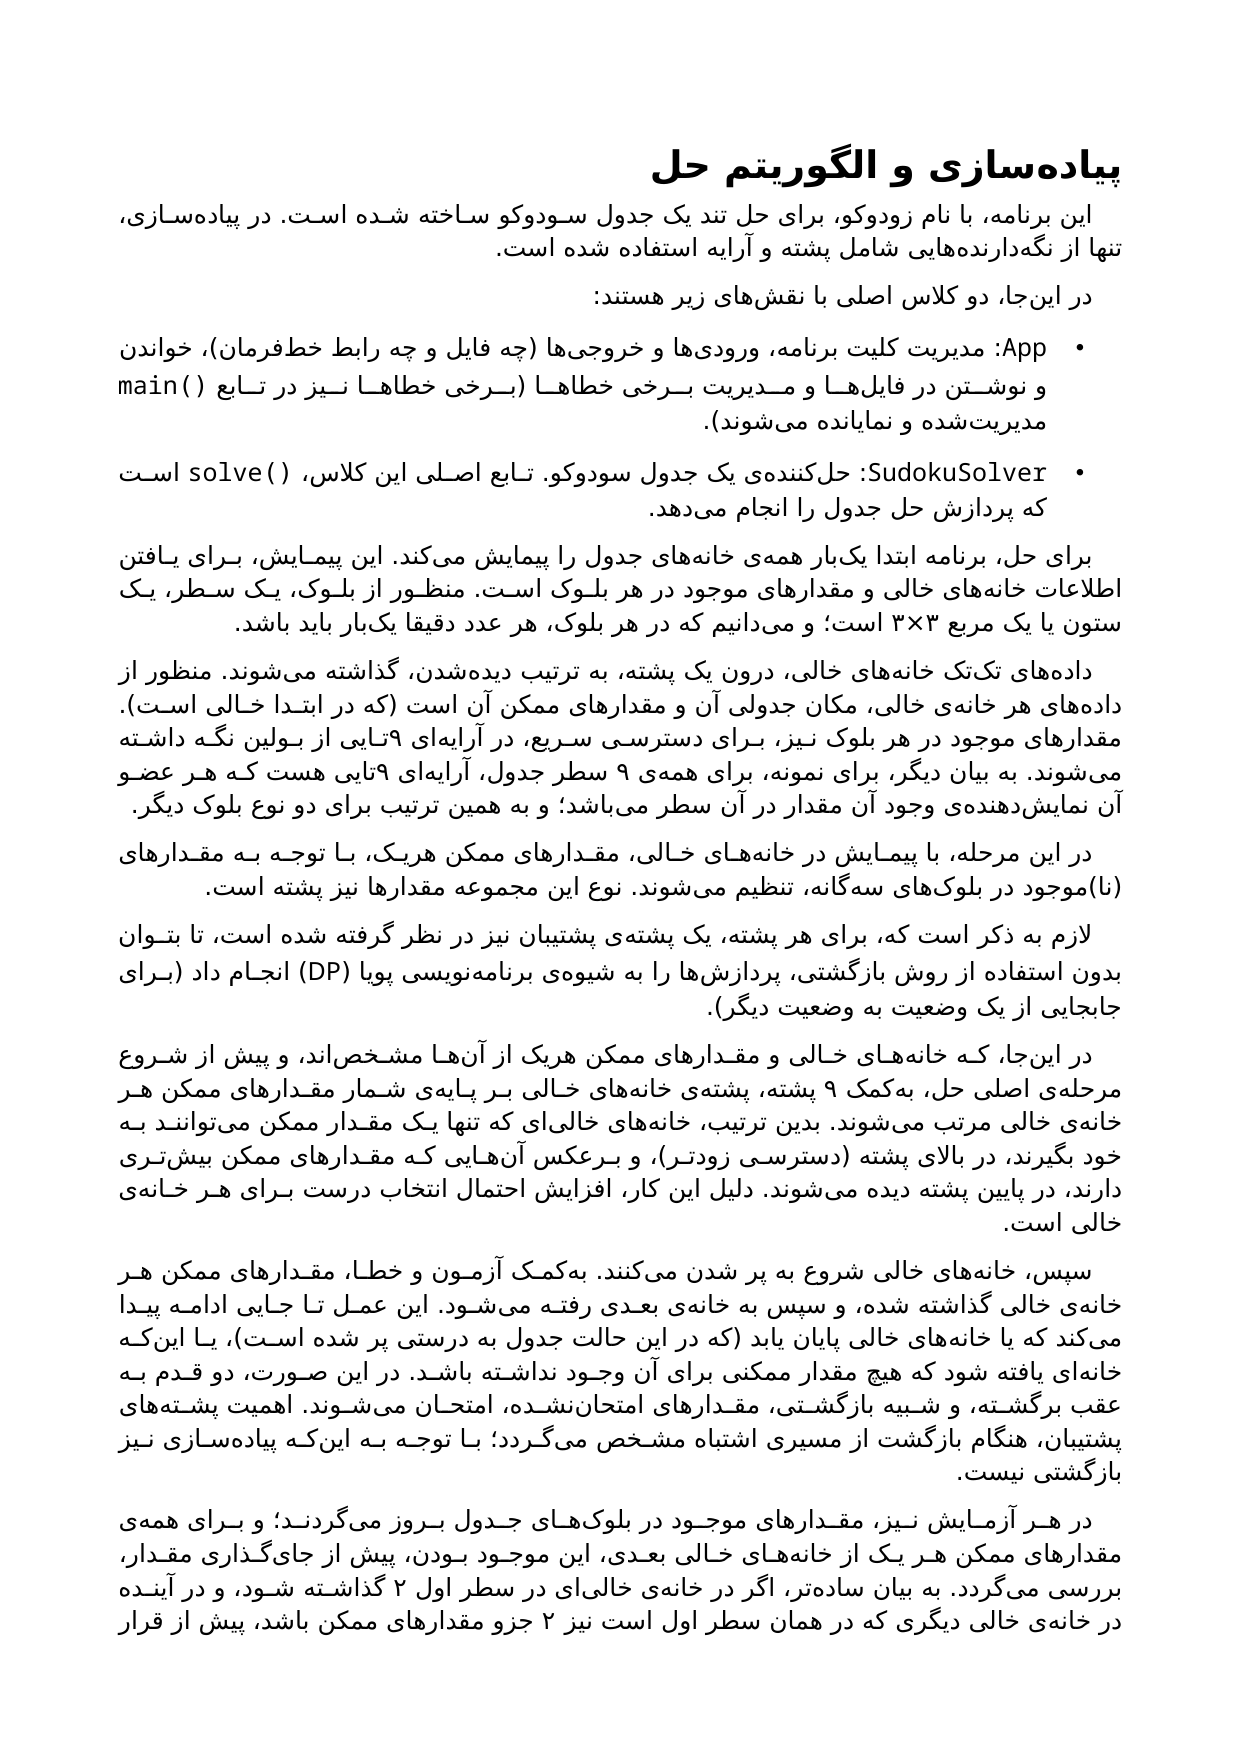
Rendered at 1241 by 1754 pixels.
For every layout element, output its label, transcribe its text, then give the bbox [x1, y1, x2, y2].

text در این‌جا، دو کلاس اصلی با نقش‌های زیر هستند: [118, 281, 1122, 311]
text لازم به ذکر است که، برای هر پشته، یک پشته‌ی پشتیبان نیز در نظر گرفته شده است، تا بتوان بدون استفاده از روش بازگشتی، پردازش‌ها را به شیوه‌ی برنامه‌نویسی پویا (DP) انجام داد (برای جابجایی از یک وضعیت به وضعیت دیگر). [118, 920, 1122, 1021]
text در هر آزمایش نیز، مقدارهای موجود در بلوک‌های جدول بروز می‌گردند؛ و برای همه‌ی مقدارهای ممکن هر یک از خانه‌های خالی بعدی، این موجود بودن، پیش از جای‌گذاری مقدار، بررسی می‌گردد. به بیان ساده‌تر، اگر در خانه‌ی خالی‌ای در سطر اول ۲ گذاشته شود، و در آینده در خانه‌ی خالی دیگری که در همان سطر اول است نیز ۲ جزو مقدارهای ممکن باشد، پیش از قرار داده‌شدن، بررسی می‌شود که در بلوک‌های مشترک (در این‌جا مثلا سطر اول) چنین مقداری قبلا گذاشته نشده باشد. [118, 1506, 1122, 1635]
list SudokuSolver: حل‌کننده‌ی یک جدول سودوکو. تابع اصلی این کلاس، ()solve است که پردازش حل جدول را انجام می‌دهد. [118, 454, 1084, 522]
text در این‌جا، که خانه‌های خالی و مقدارهای ممکن هریک از آن‌ها مشخص‌اند، و پیش از شروع مرحله‌ی اصلی حل، به‌کمک ۹ پشته، پشته‌ی خانه‌های خالی بر پایه‌ی شمار مقدارهای ممکن هر خانه‌ی خالی مرتب می‌شوند. بدین ترتیب، خانه‌های خالی‌ای که تنها یک مقدار ممکن می‌توانند به خود بگیرند، در بالای پشته (دسترسی زودتر)، و برعکس آن‌هایی که مقدارهای ممکن بیش‌تری دارند، در پایین پشته دیده می‌شوند. دلیل این کار، افزایش احتمال انتخاب درست برای هر خانه‌ی خالی است. [118, 1040, 1122, 1237]
text سپس، خانه‌های خالی شروع به پر شدن می‌کنند. به‌کمک آزمون و خطا، مقدارهای ممکن هر خانه‌ی خالی گذاشته شده، و سپس به خانه‌ی بعدی رفته می‌شود. این عمل تا جایی ادامه پیدا می‌کند که یا خانه‌های خالی پایان یابد (که در این حالت جدول به درستی پر شده است)، یا این‌که خانه‌ای یافته شود که هیچ مقدار ممکنی برای آن وجود نداشته باشد. در این صورت، دو قدم به عقب برگشته، و شبیه بازگشتی، مقدارهای امتحان‌نشده، امتحان می‌شوند. اهمیت پشته‌های پشتیبان، هنگام بازگشت از مسیری اشتباه مشخص می‌گردد؛ با توجه به این‌که پیاده‌سازی نیز بازگشتی نیست. [118, 1256, 1122, 1487]
text برای حل، برنامه ابتدا یک‌بار همه‌ی خانه‌های جدول را پیمایش می‌کند. این پیمایش، برای یافتن اطلاعات خانه‌های خالی و مقدارهای موجود در هر بلوک است. منظور از بلوک، یک سطر، یک ستون یا یک مربع ۳×۳ است؛ و می‌دانیم که در هر بلوک، هر عدد دقیقا یک‌بار باید باشد. [118, 541, 1122, 637]
subtitle پیاده‌سازی و الگوریتم حل [118, 143, 1122, 187]
list App: مدیریت کلیت برنامه، ورودی‌ها و خروجی‌ها (چه فایل و چه رابط خط‌فرمان)، خواندن و نوشتن در فایل‌ها و مدیریت برخی خطاها (برخی خطاها نیز در تابع ()main مدیریت‌شده و نمایانده می‌شوند). [118, 329, 1084, 436]
text این برنامه، با نام زودوکو، برای حل تند یک جدول سودوکو ساخته شده است. در پیاده‌سازی، تنها از نگه‌دارنده‌هایی شامل پشته و آرایه استفاده شده است. [118, 200, 1122, 262]
text در این مرحله، با پیمایش در خانه‌های خالی، مقدارهای ممکن هریک، با توجه به مقدارهای (نا)موجود در بلوک‌های سه‌گانه، تنظیم می‌شوند. نوع این مجموعه مقدارها نیز پشته است. [118, 839, 1122, 901]
text داده‌های تک‌تک خانه‌های خالی، درون یک پشته، به ترتیب دیده‌شدن، گذاشته می‌شوند. منظور از داده‌های هر خانه‌ی خالی، مکان جدولی آن و مقدارهای ممکن آن است (که در ابتدا خالی است). مقدارهای موجود در هر بلوک نیز، برای دسترسی سریع، در آرایه‌ای ۹تایی از بولین نگه داشته می‌شوند. به بیان دیگر، برای نمونه، برای همه‌ی ۹ سطر جدول، آرایه‌ای ۹تایی هست که هر عضو آن نمایش‌دهنده‌ی وجود آن مقدار در آن سطر می‌باشد؛ و به همین ترتیب برای دو نوع بلوک دیگر. [118, 656, 1122, 820]
